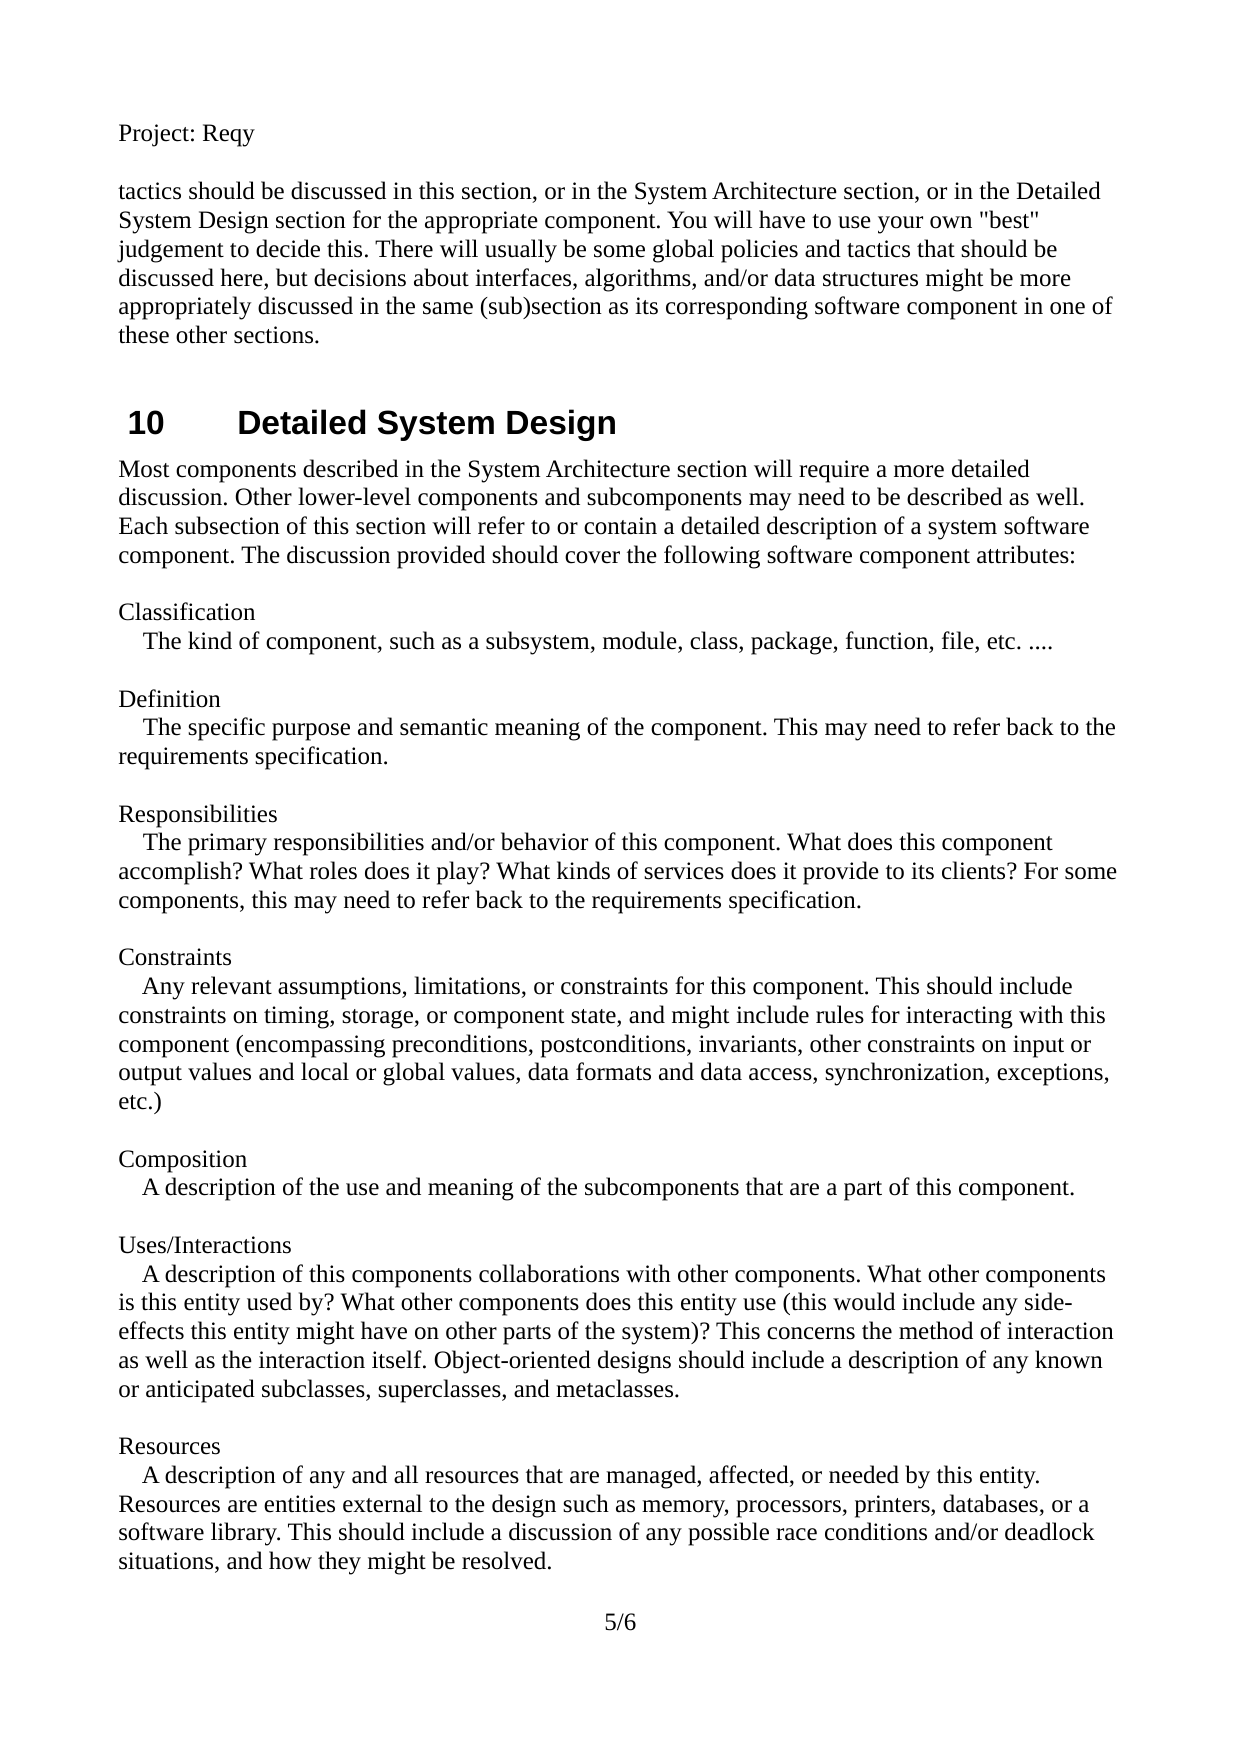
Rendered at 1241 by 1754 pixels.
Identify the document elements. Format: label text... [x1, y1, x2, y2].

text Composition [118, 1144, 1122, 1172]
text A description of any and all resources that are managed, affected, or needed by this entity. Resources are entities external to the design such as memory, processors, printers, databases, or a software library. This should include a discussion of any possible race conditions and/or deadlock situations, and how they might be resolved. [118, 1460, 1122, 1575]
text tactics should be discussed in this section, or in the System Architecture section, or in the Detailed System Design section for the appropriate component. You will have to use your own "best" judgement to decide this. There will usually be some global policies and tactics that should be discussed here, but decisions about interfaces, algorithms, and/or data structures might be more appropriately discussed in the same (sub)section as its corresponding software component in one of these other sections. [118, 176, 1122, 349]
text Uses/Interactions [118, 1230, 1122, 1259]
text Constraints [118, 942, 1122, 971]
text The specific purpose and semantic meaning of the component. This may need to refer back to the requirements specification. [118, 712, 1122, 770]
text A description of the use and meaning of the subcomponents that are a part of this component. [118, 1172, 1122, 1201]
text The primary responsibilities and/or behavior of this component. What does this component accomplish? What roles does it play? What kinds of services does it provide to its clients? For some components, this may need to refer back to the requirements specification. [118, 827, 1122, 914]
text Any relevant assumptions, limitations, or constraints for this component. This should include constraints on timing, storage, or component state, and might include rules for interacting with this component (encompassing preconditions, postconditions, invariants, other constraints on input or output values and local or global values, data formats and data access, synchronization, exceptions, etc.) [118, 971, 1122, 1115]
text A description of this components collaborations with other components. What other components is this entity used by? What other components does this entity use (this would include any side-effects this entity might have on other parts of the system)? This concerns the method of interaction as well as the interaction itself. Object-oriented designs should include a description of any known or anticipated subclasses, superclasses, and metaclasses. [118, 1259, 1122, 1402]
text Most components described in the System Architecture section will require a more detailed discussion. Other lower-level components and subcomponents may need to be described as well. Each subsection of this section will refer to or contain a detailed description of a system software component. The discussion provided should cover the following software component attributes: [118, 454, 1122, 569]
text Resources [118, 1431, 1122, 1460]
text Classification [118, 597, 1122, 626]
text Responsibilities [118, 799, 1122, 827]
text Definition [118, 684, 1122, 712]
subtitle Detailed System Design [118, 403, 1122, 441]
text The kind of component, such as a subsystem, module, class, package, function, file, etc. .... [118, 626, 1122, 655]
